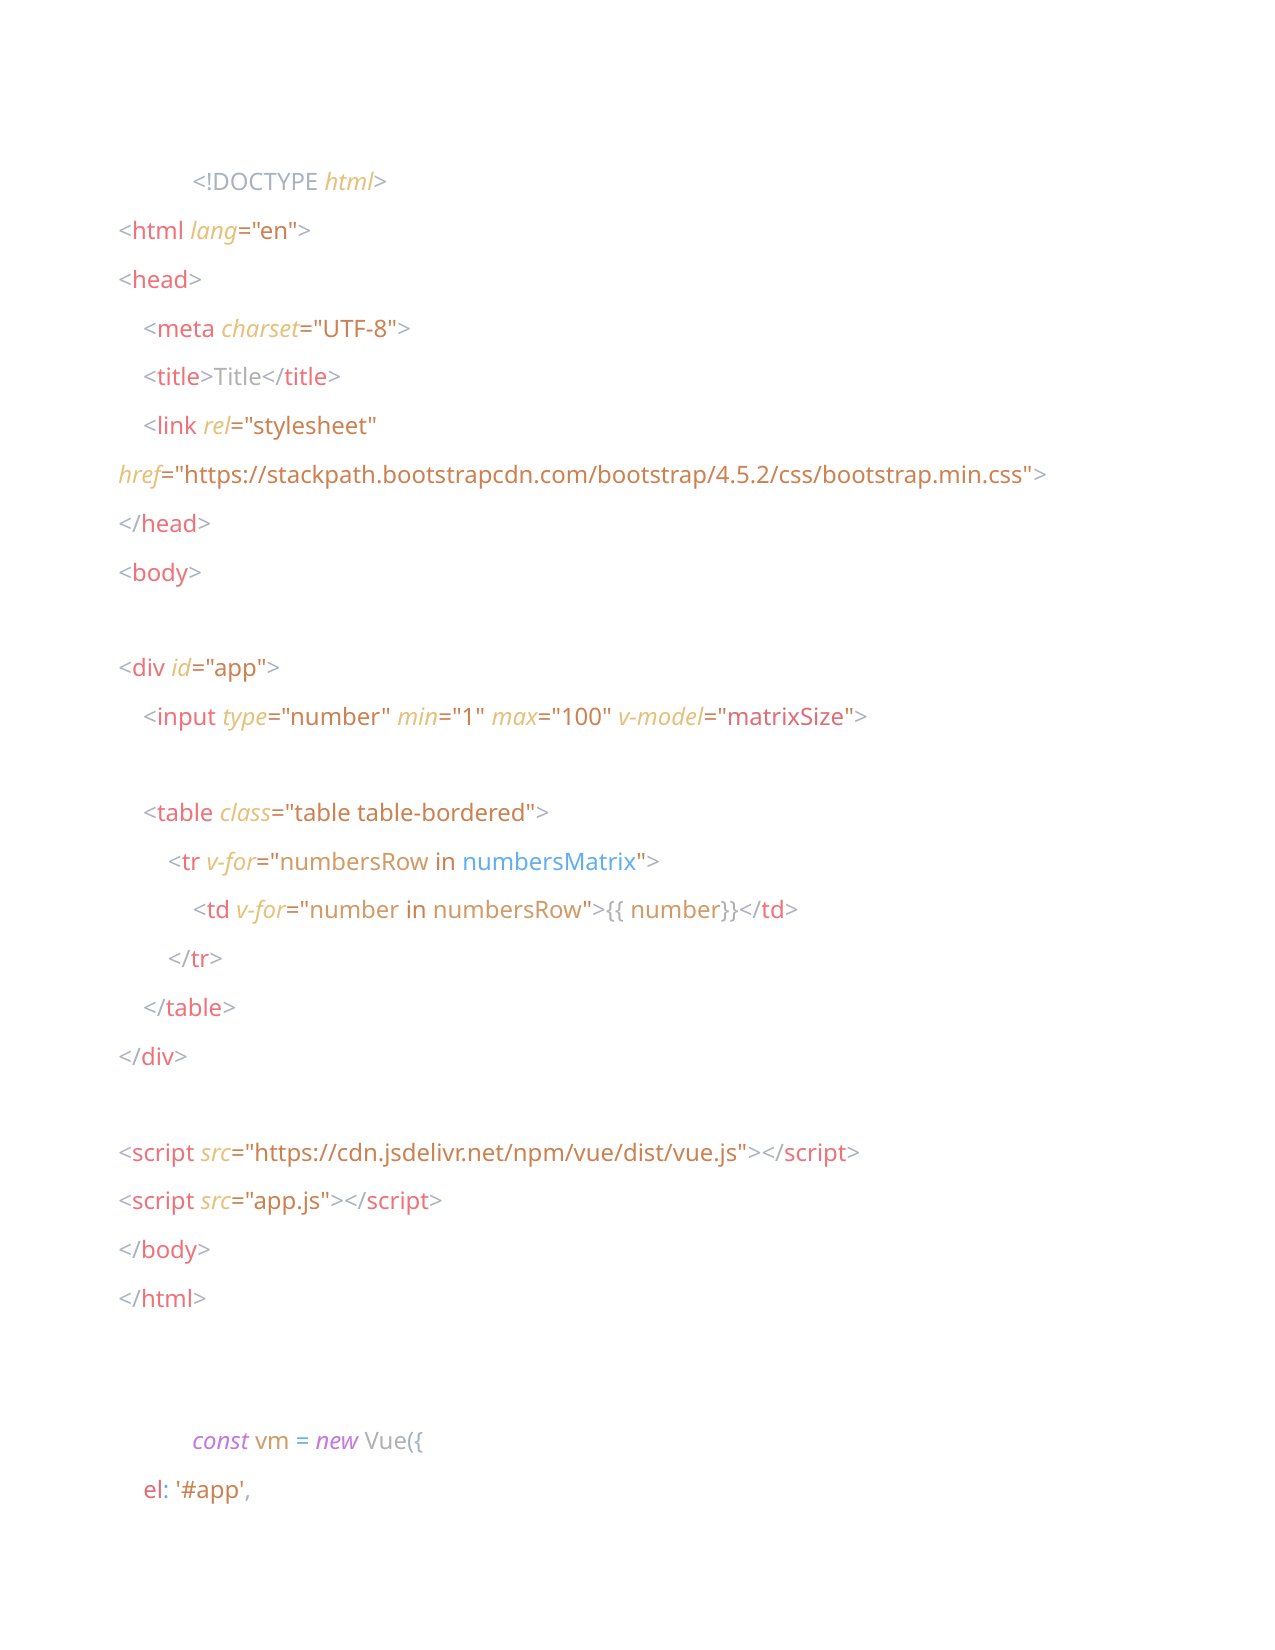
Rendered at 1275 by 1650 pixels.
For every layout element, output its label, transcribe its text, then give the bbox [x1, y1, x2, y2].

text const vm = new Vue({ el: '#app', [118, 1424, 1157, 1506]
text <!DOCTYPE html> <html lang="en"> <head> <meta charset="UTF-8"> <title>Title</title> <link rel="stylesheet" href="https://stackpath.bootstrapcdn.com/bootstrap/4.5.2/css/bootstrap.min.css"> </head> <body> <div id="app"> <input type="number" min="1" max="100" v-model="matrixSize"> <table class="table table-bordered"> <tr v-for="numbersRow in numbersMatrix"> <td v-for="number in numbersRow">{{ number}}</td> </tr> </table> </div> <script src="https://cdn.jsdelivr.net/npm/vue/dist/vue.js"></script> <script src="app.js"></script> </body> </html> [118, 165, 1157, 1314]
